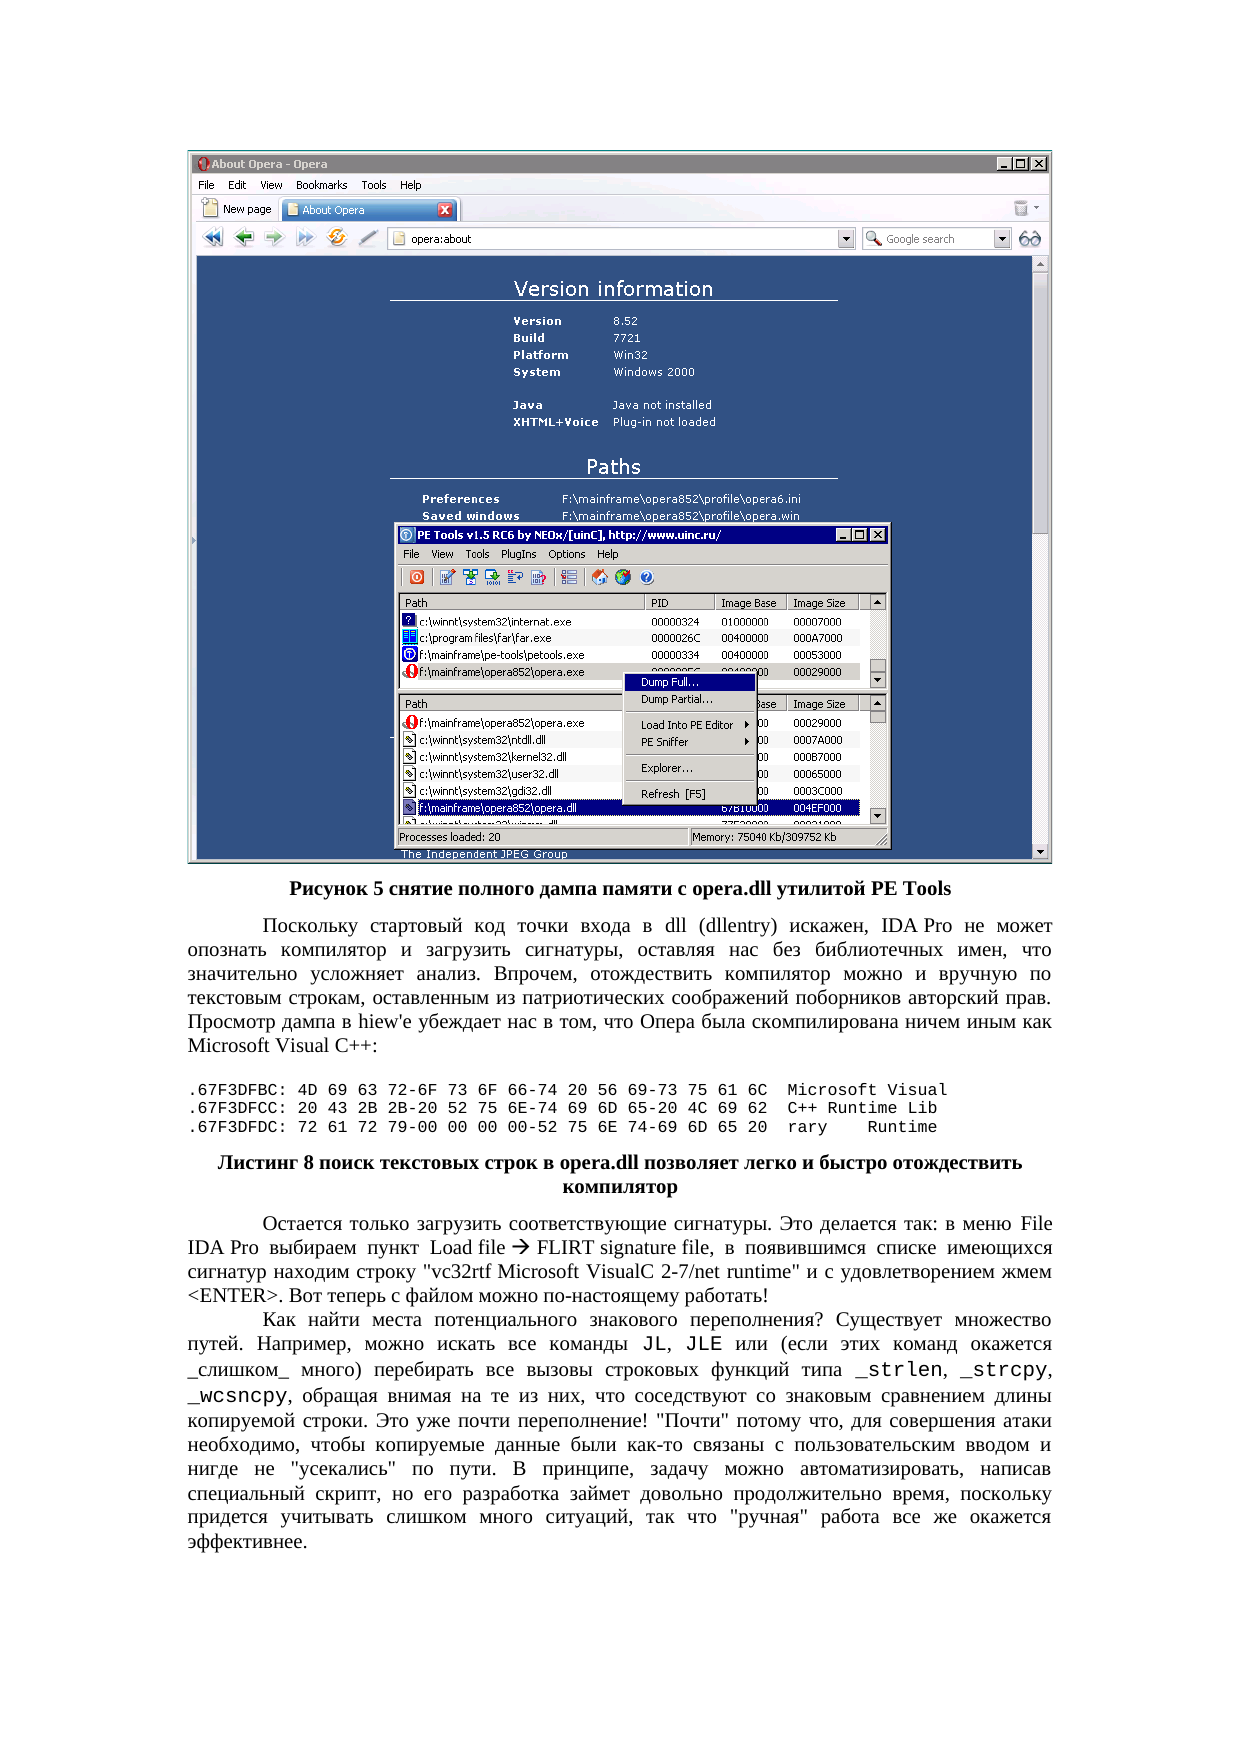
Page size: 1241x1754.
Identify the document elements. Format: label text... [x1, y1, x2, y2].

text .67F3DFBC: 4D 69 63 72-6F 73 6F 66-74 20 56 69-73 75 61 6C Microsoft Visual [187, 1081, 1053, 1100]
text Листинг 8 поиск текстовых строк в opera.dll позволяет легко и быстро отождествить компилятор [187, 1150, 1053, 1198]
text .67F3DFDC: 72 61 72 79-00 00 00 00-52 75 6E 74-69 6D 65 20 rary Runtime [187, 1119, 1053, 1138]
text Поскольку стартовый код точки входа в dll (dllentry) искажен, IDA Pro не может опознать компилятор и загрузить сигнатуры, оставляя нас без библиотечных имен, что значительно усложняет анализ. Впрочем, отождествить компилятор можно и вручную по текстовым строкам, оставленным из патриотических соображений поборников авторский прав. Просмотр дампа в hiew'е убеждает нас в том, что Опера была скомпилирована ничем иным как Microsoft Visual C++: [187, 913, 1053, 1057]
text .67F3DFCC: 20 43 2B 2B-20 52 75 6E-74 69 6D 65-20 4C 69 62 C++ Runtime Lib [187, 1100, 1053, 1119]
text Рисунок 5 снятие полного дампа памяти с opera.dll утилитой PE Tools [187, 876, 1053, 900]
picture [187, 150, 1053, 864]
text Как найти места потенциального знакового переполнения? Существует множество путей. Например, можно искать все команды JL, JLE или (если этих команд окажется _слишком_ много) перебирать все вызовы строковых функций типа _strlen, _strcpy, _wcsncpy, обращая внимая на те из них, что соседствуют со знаковым сравнением длины копируемой строки. Это уже почти переполнение! "Почти" потому что, для совершения атаки необходимо, чтобы копируемые данные были как-то связаны с пользовательским вводом и нигде не "усекались" по пути. В принципе, задачу можно автоматизировать, написав специальный скрипт, но его разработка займет довольно продолжительно время, поскольку придется учитывать слишком много ситуаций, так что "ручная" работа все же окажется эффективнее. [187, 1307, 1053, 1553]
text Остается только загрузить соответствующие сигнатуры. Это делается так: в меню File IDA Pro выбираем пункт Load file  FLIRT signature file, в появившимся списке имеющихся сигнатур находим строку "vc32rtf Microsoft VisualC 2-7/net runtime" и с удовлетворением жмем <ENTER>. Вот теперь с файлом можно по-настоящему работать! [187, 1211, 1053, 1307]
